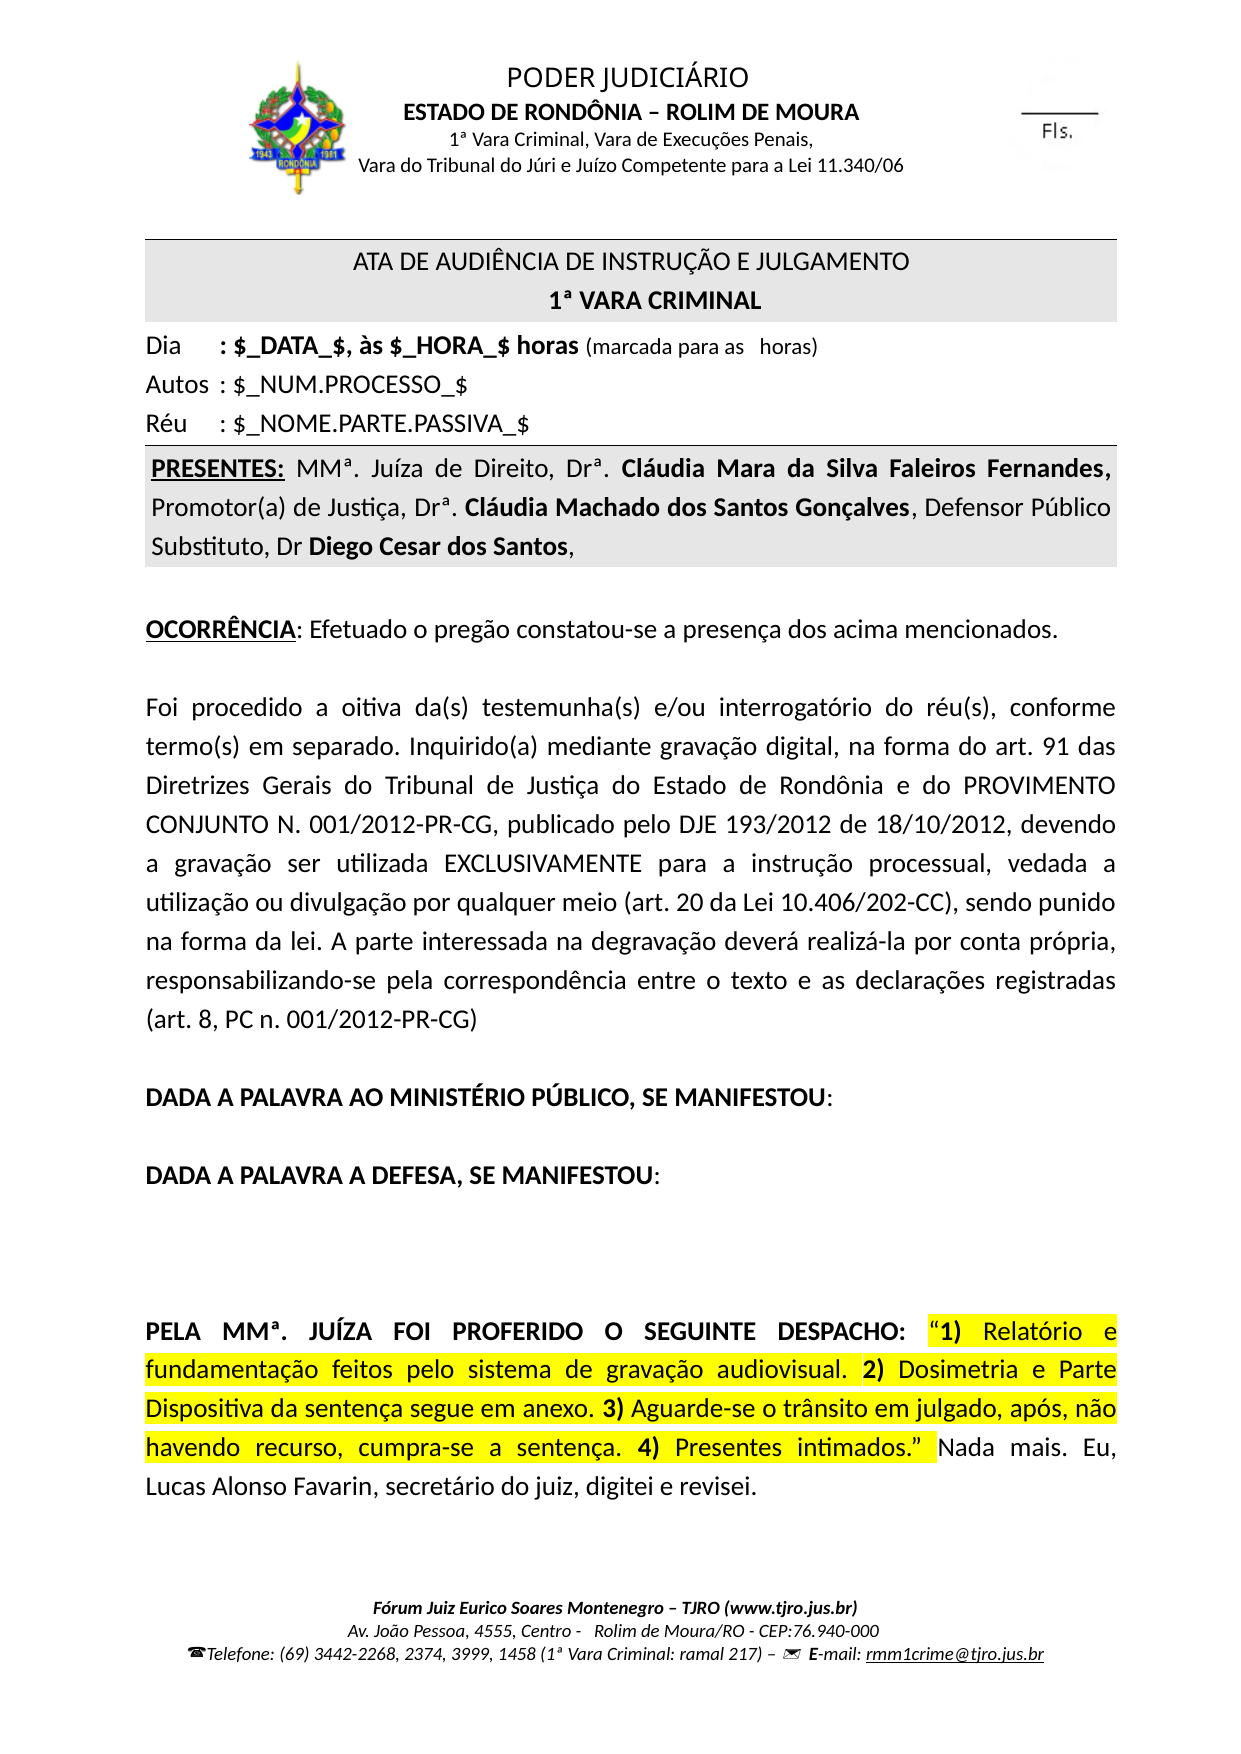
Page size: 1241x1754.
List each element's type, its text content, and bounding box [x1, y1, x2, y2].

text DADA A PALAVRA A DEFESA, SE MANIFESTOU: [145, 1158, 1117, 1191]
table_header ATA DE AUDIÊNCIA DE INSTRUÇÃO E JULGAMENTO 1ª VARA CRIMINAL [145, 240, 1117, 322]
table_header PRESENTES: MMª. Juíza de Direito, Drª. Cláudia Mara da Silva Faleiros Fernandes, Promotor(a) de Justiça, Drª. Cláudia Machado dos Santos Gonçalves, Defensor Público Substituto, Dr Diego Cesar dos Santos, [145, 446, 1117, 567]
text PELA MMª. JUÍZA FOI PROFERIDO O SEGUINTE DESPACHO: “1) Relatório e fundamentação feitos pelo sistema de gravação audiovisual. 2) Dosimetria e Parte Dispositiva da sentença segue em anexo. 3) Aguarde-se o trânsito em julgado, após, não havendo recurso, cumpra-se a sentença. 4) Presentes intimados.” Nada mais. Eu, Lucas Alonso Favarin, secretário do juiz, digitei e revisei. [145, 1314, 1117, 1502]
text Réu : $_NOME.PARTE.PASSIVA_$ [145, 406, 1117, 439]
text Autos : $_NUM.PROCESSO_$ [145, 367, 1117, 400]
text DADA A PALAVRA AO MINISTÉRIO PÚBLICO, SE MANIFESTOU: [145, 1080, 1117, 1113]
text OCORRÊNCIA: Efetuado o pregão constatou-se a presença dos acima mencionados. [146, 612, 1117, 645]
text Foi procedido a oitiva da(s) testemunha(s) e/ou interrogatório do réu(s), conforme termo(s) em separado. Inquirido(a) mediante gravação digital, na forma do art. 91 das Diretrizes Gerais do Tribunal de Justiça do Estado de Rondônia e do PROVIMENTO CONJUNTO N. 001/2012-PR-CG, publicado pelo DJE 193/2012 de 18/10/2012, devendo a gravação ser utilizada EXCLUSIVAMENTE para a instrução processual, vedada a utilização ou divulgação por qualquer meio (art. 20 da Lei 10.406/202-CC), sendo punido na forma da lei. A parte interessada na degravação deverá realizá-la por conta própria, responsabilizando-se pela correspondência entre o texto e as declarações registradas (art. 8, PC n. 001/2012-PR-CG) [146, 690, 1117, 1035]
text Dia : $_DATA_$, às $_HORA_$ horas (marcada para as horas) [146, 328, 1117, 361]
picture [1006, 58, 1119, 173]
